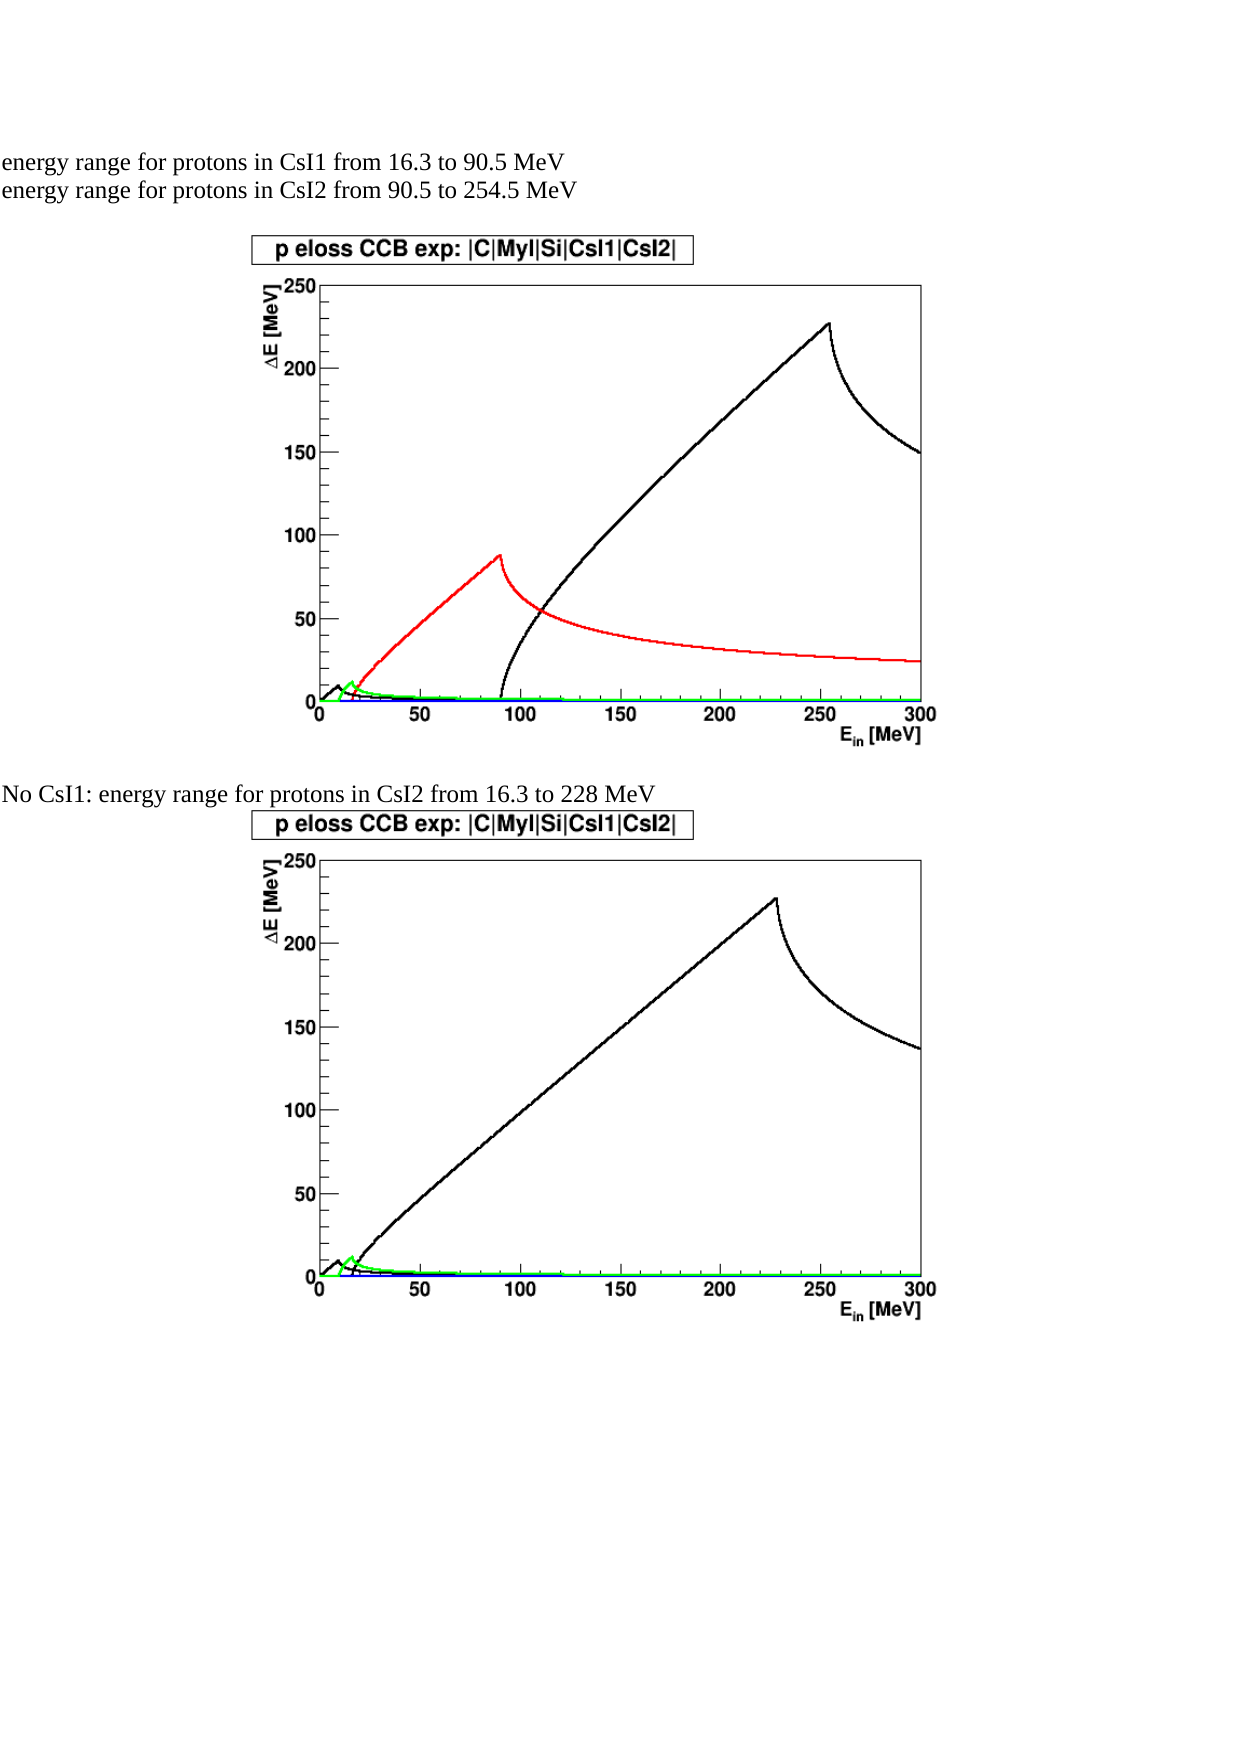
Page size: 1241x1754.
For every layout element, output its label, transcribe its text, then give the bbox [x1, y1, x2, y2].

picture [245, 233, 995, 754]
text No CsI1: energy range for protons in CsI2 from 16.3 to 228 MeV [1, 779, 1239, 808]
text energy range for protons in CsI1 from 16.3 to 90.5 MeV [1, 147, 1239, 176]
text energy range for protons in CsI2 from 90.5 to 254.5 MeV [1, 176, 1239, 204]
picture [245, 808, 995, 1329]
